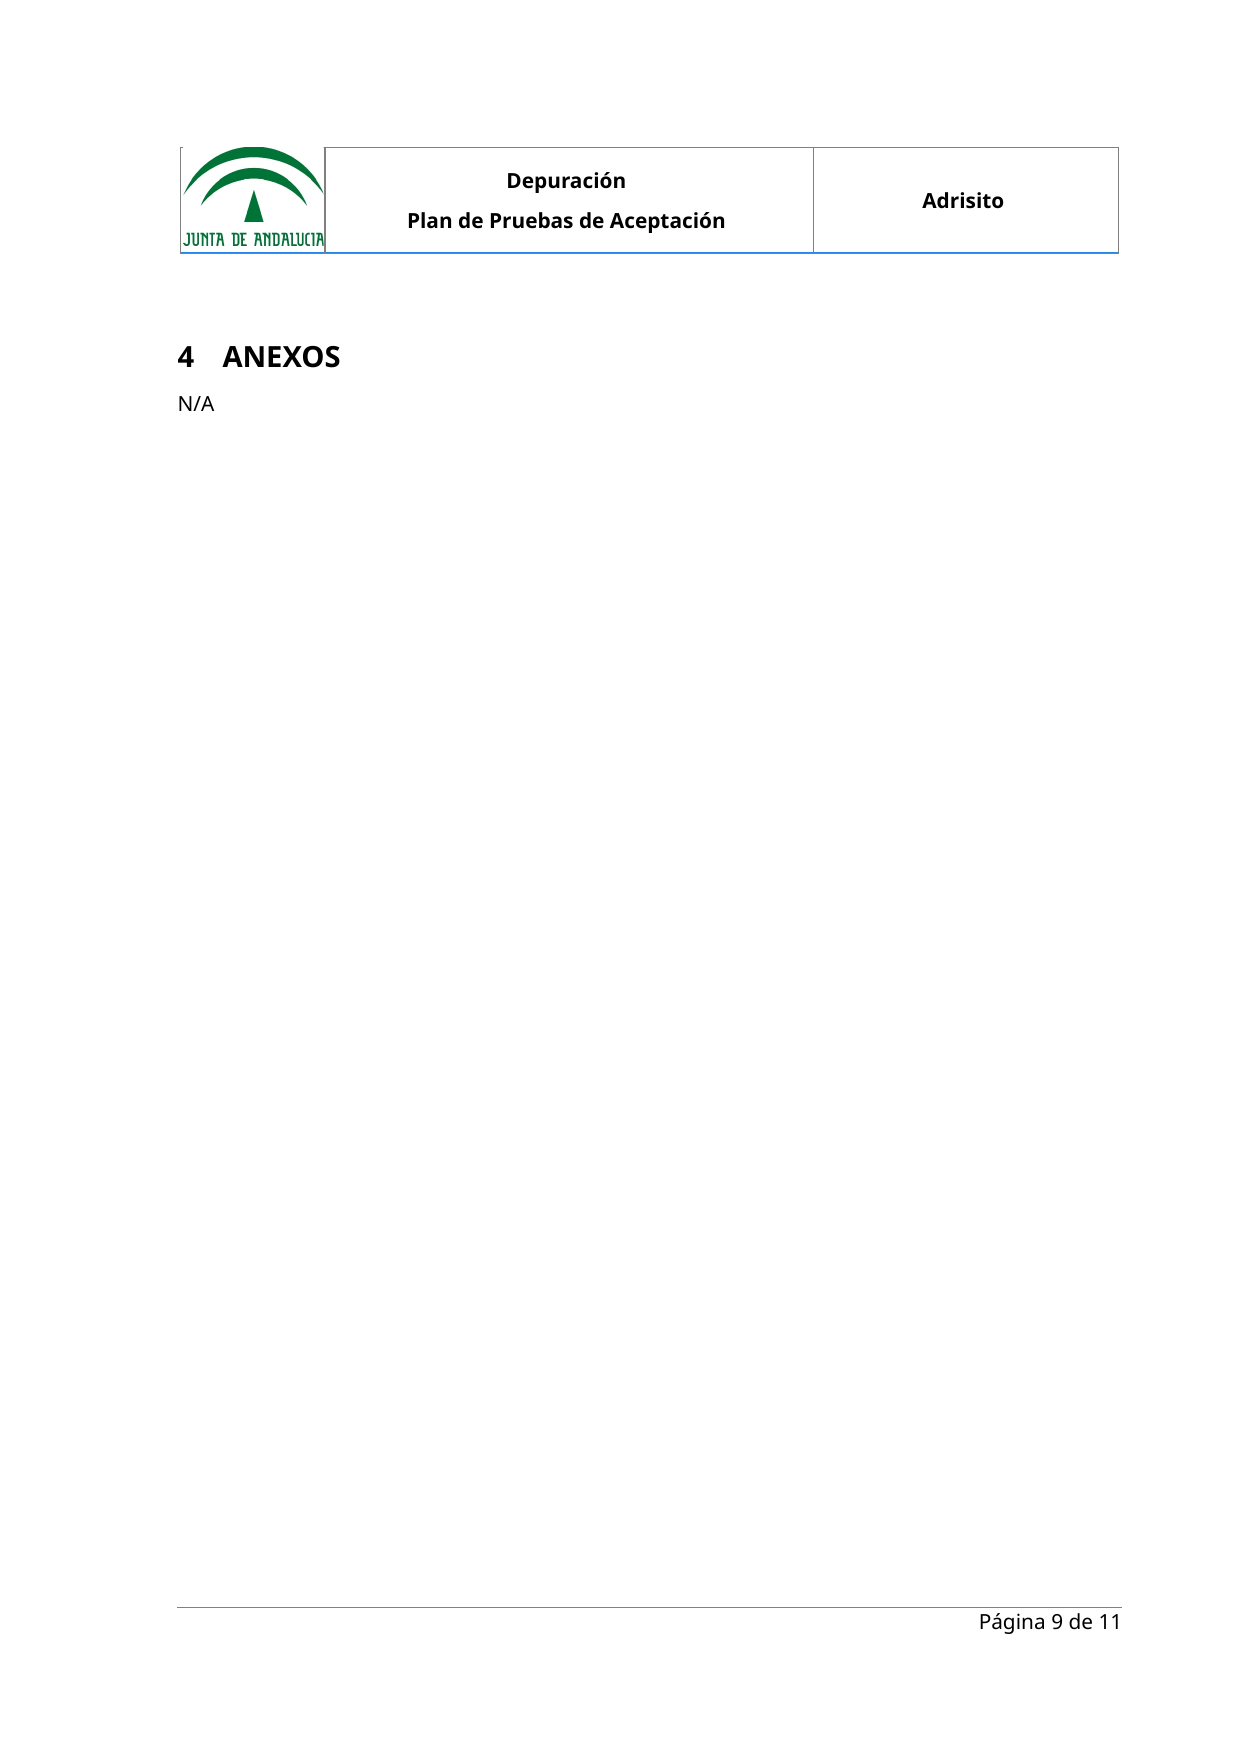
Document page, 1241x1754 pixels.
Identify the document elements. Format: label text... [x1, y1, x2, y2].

picture [183, 147, 324, 246]
text N/A [177, 389, 1122, 417]
subtitle ANEXOS [177, 336, 1122, 376]
